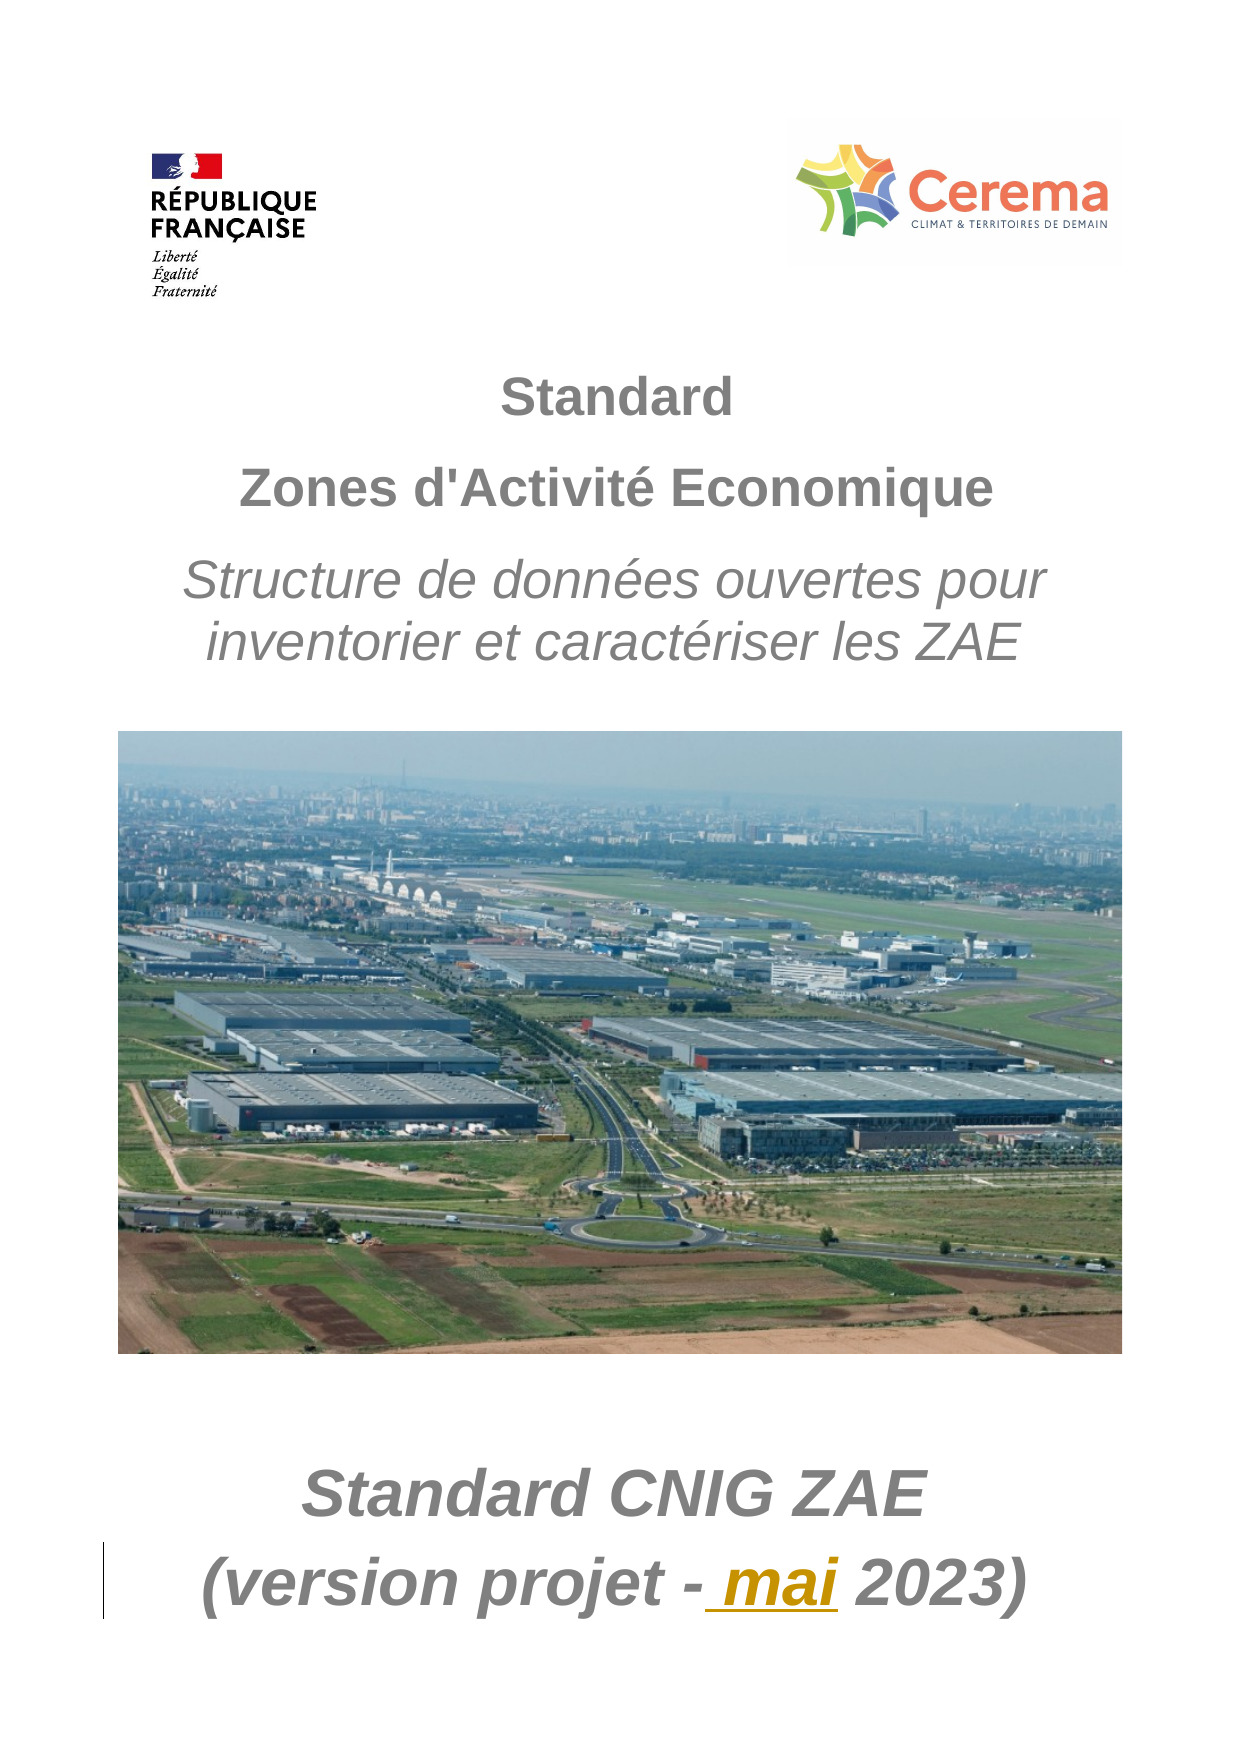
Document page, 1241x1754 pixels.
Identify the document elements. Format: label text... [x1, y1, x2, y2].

picture [787, 118, 1123, 267]
table_header [453, 118, 787, 335]
picture [118, 731, 1123, 1354]
table_header [787, 267, 1122, 335]
table_header [118, 118, 453, 335]
table_cell Standard Zones d'Activité Economique Structure de données ouvertes pour inventorier et caractériser les ZAE [118, 335, 1122, 702]
picture [118, 118, 354, 332]
table_cell [118, 702, 1122, 731]
table_cell Standard CNIG ZAE (version projet - mai 2023) [118, 1354, 1122, 1619]
